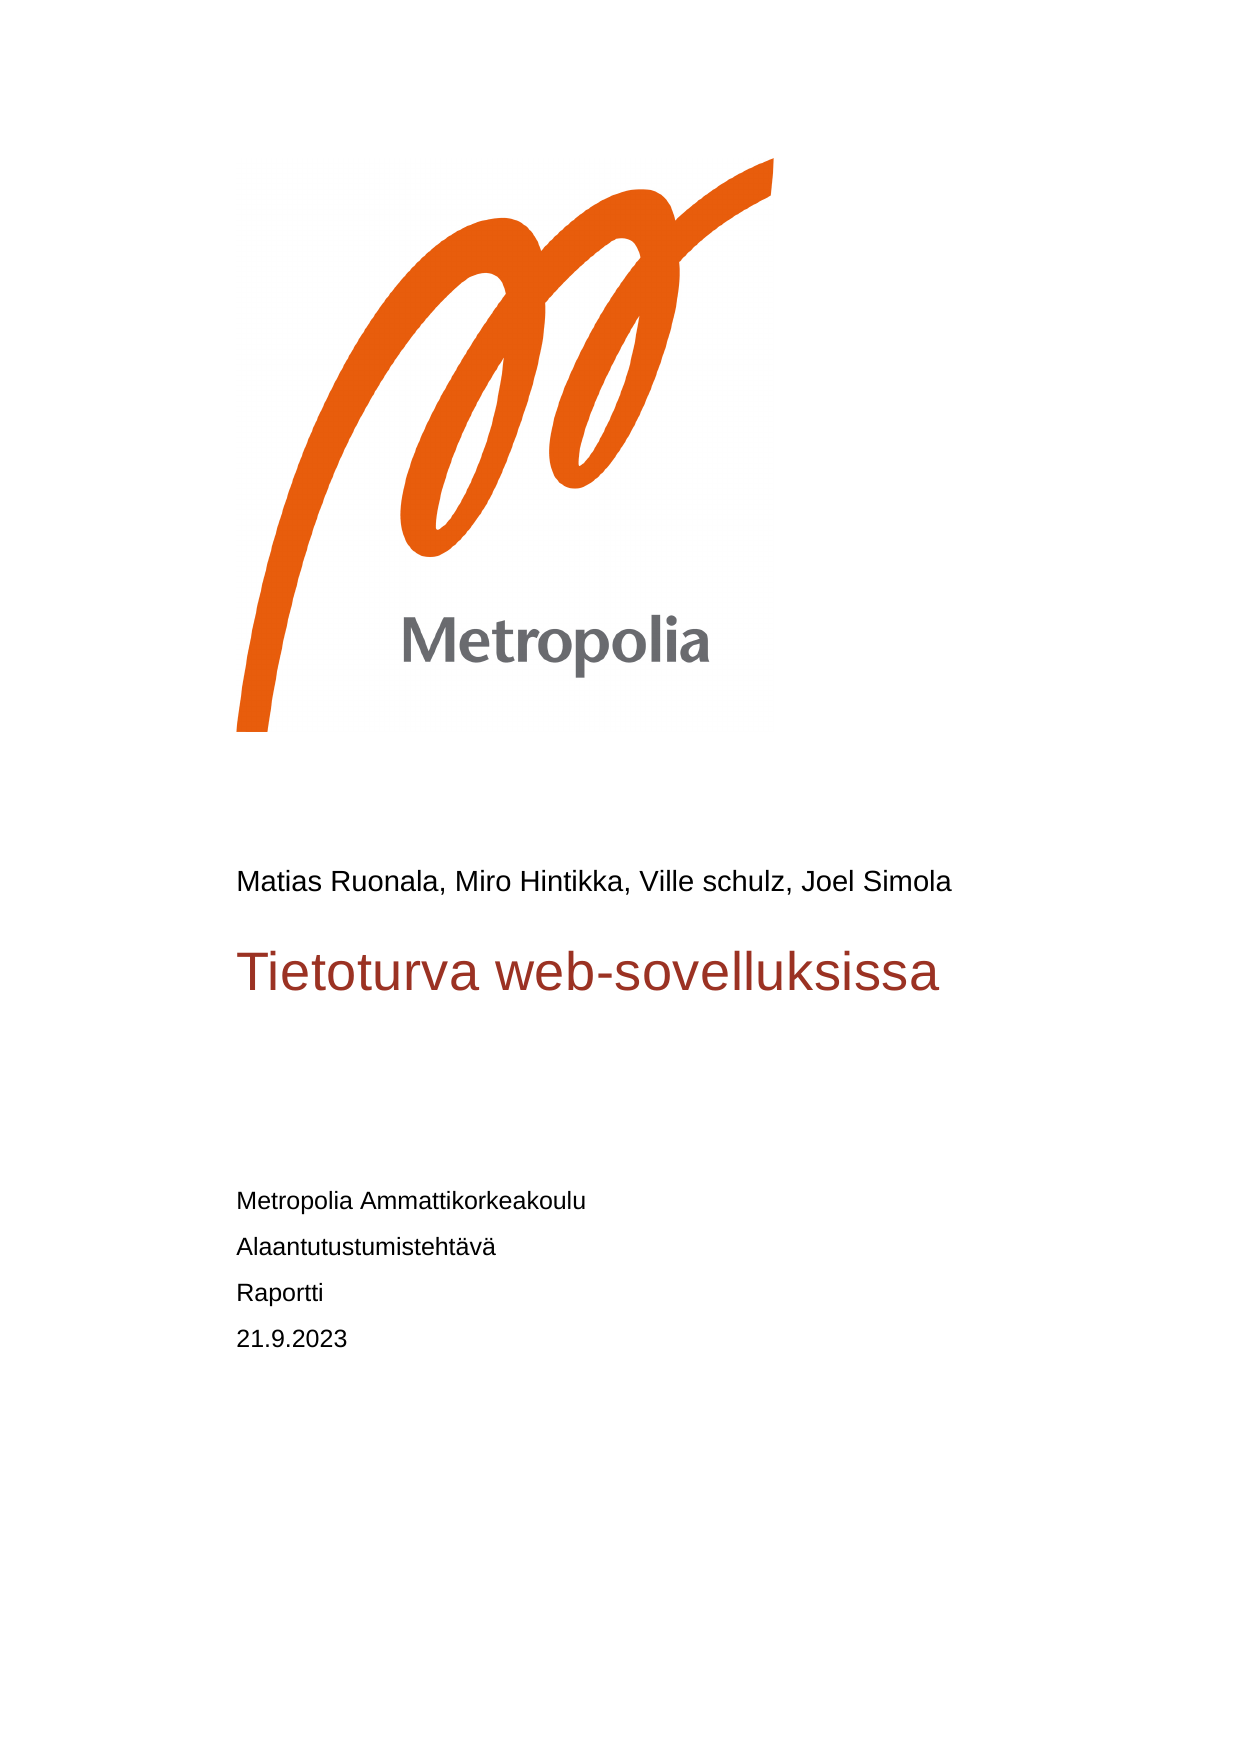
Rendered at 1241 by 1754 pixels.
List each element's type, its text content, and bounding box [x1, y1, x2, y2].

text Matias Ruonala, Miro Hintikka, Ville schulz, Joel Simola [236, 864, 1122, 898]
text Alaantutustumistehtävä [236, 1219, 1122, 1265]
text 21.9.2023 [236, 1311, 1122, 1356]
text Tietoturva web-sovelluksissa [236, 939, 1122, 1002]
text Raportti [236, 1265, 1122, 1311]
text Metropolia Ammattikorkeakoulu [236, 1173, 1122, 1219]
picture [236, 158, 774, 732]
